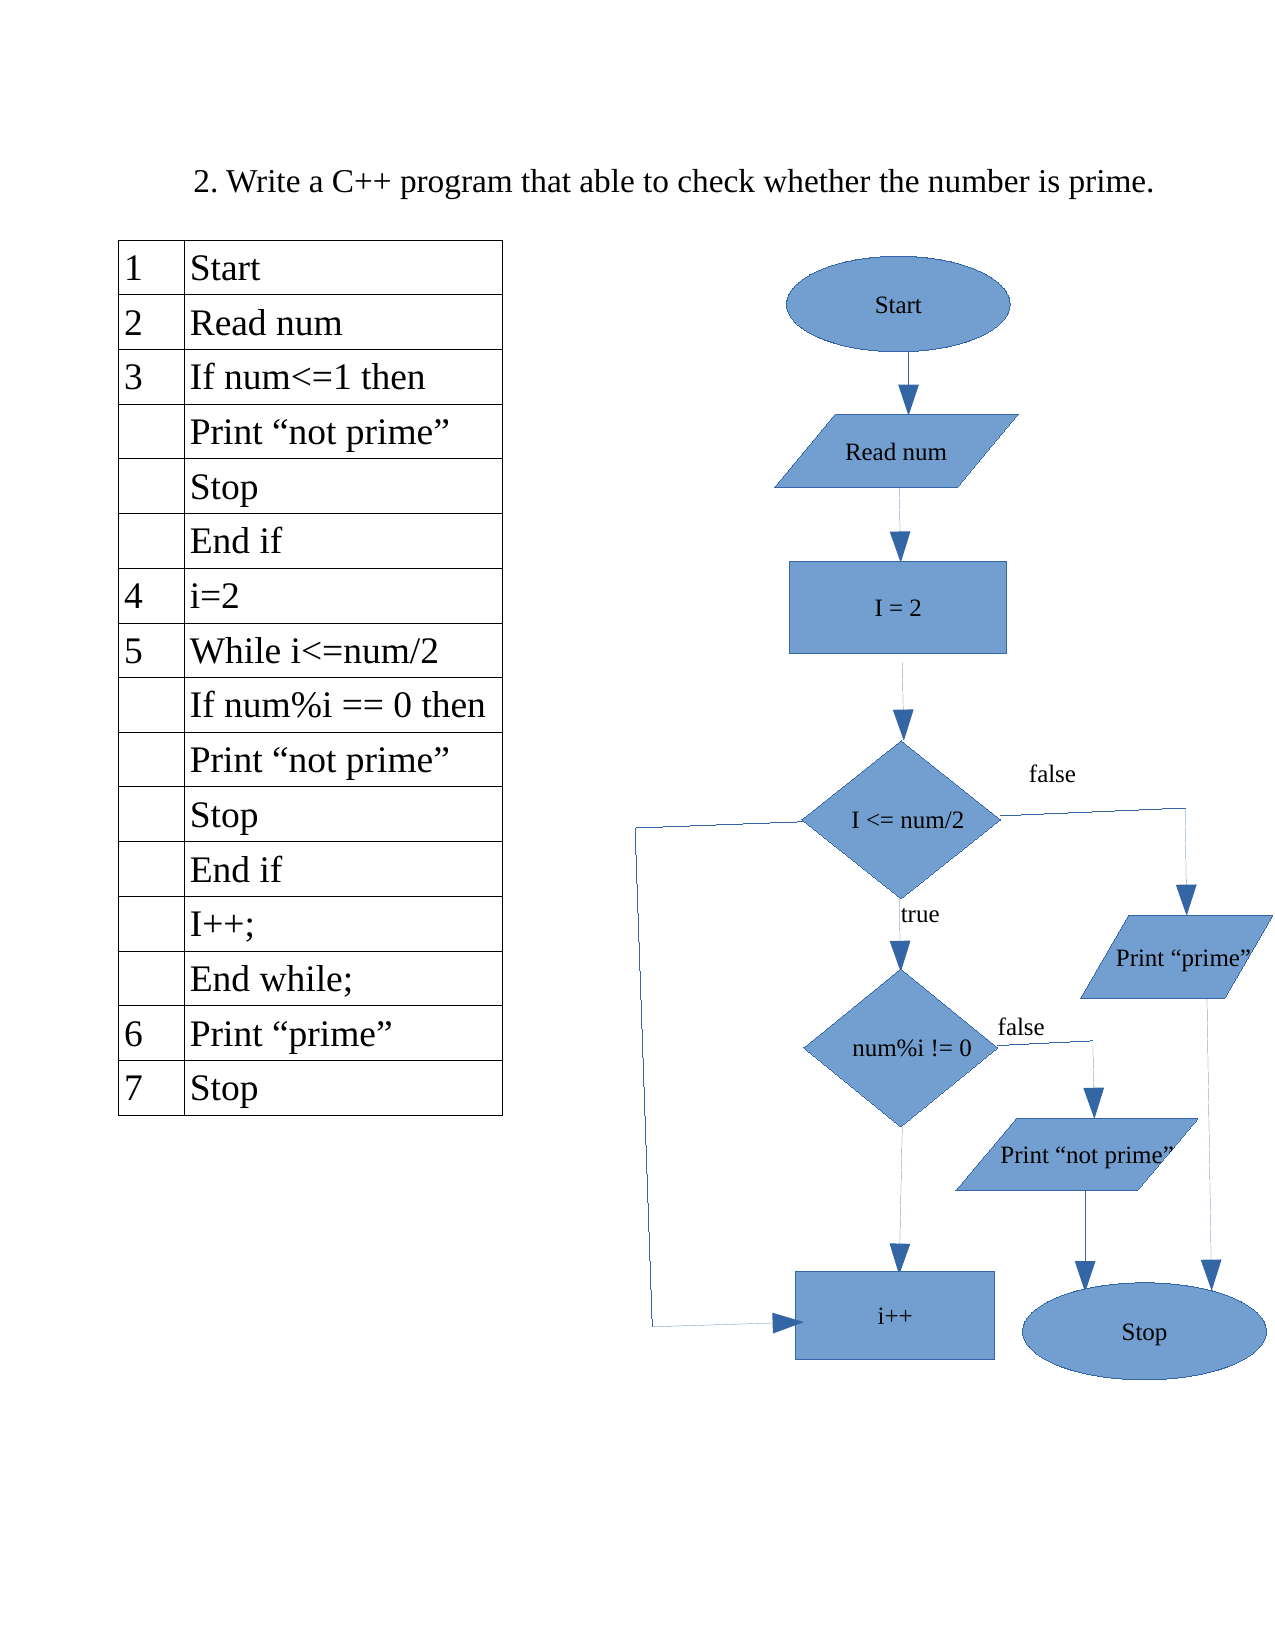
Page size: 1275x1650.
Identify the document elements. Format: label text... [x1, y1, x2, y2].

table_cell [119, 842, 184, 896]
table_cell While i<=num/2 [185, 624, 502, 677]
table_cell Print “not prime” [185, 405, 502, 458]
table_cell [119, 678, 184, 732]
table_cell i=2 [185, 569, 502, 622]
table_cell 5 [119, 624, 184, 677]
table_cell [119, 405, 184, 458]
table_cell [119, 787, 184, 841]
table_cell End while; [185, 952, 502, 1005]
table_cell Stop [185, 787, 502, 841]
table_cell Print “not prime” [185, 733, 502, 786]
table_header Start [185, 241, 502, 294]
table_cell Stop [185, 459, 502, 513]
table_header 7 [119, 1061, 184, 1115]
table_cell If num<=1 then [185, 350, 502, 404]
table_cell I++; [185, 897, 502, 951]
table_cell End if [185, 842, 502, 896]
table_cell If num%i == 0 then [185, 678, 502, 732]
table_cell 4 [119, 569, 184, 622]
table_cell 2 [119, 295, 184, 349]
table_cell [119, 952, 184, 1005]
table_cell [119, 459, 184, 513]
table_cell Print “prime” [185, 1006, 502, 1060]
table_cell [119, 514, 184, 568]
table_cell Read num [185, 295, 502, 349]
table_cell [119, 733, 184, 786]
table_header 1 [119, 241, 184, 294]
table_header Stop [185, 1061, 502, 1115]
table_cell [119, 897, 184, 951]
table_cell 3 [119, 350, 184, 404]
table_cell End if [185, 514, 502, 568]
table_cell 6 [119, 1006, 184, 1060]
list 2. Write a C++ program that able to check whether the number is prime. [156, 161, 1157, 199]
